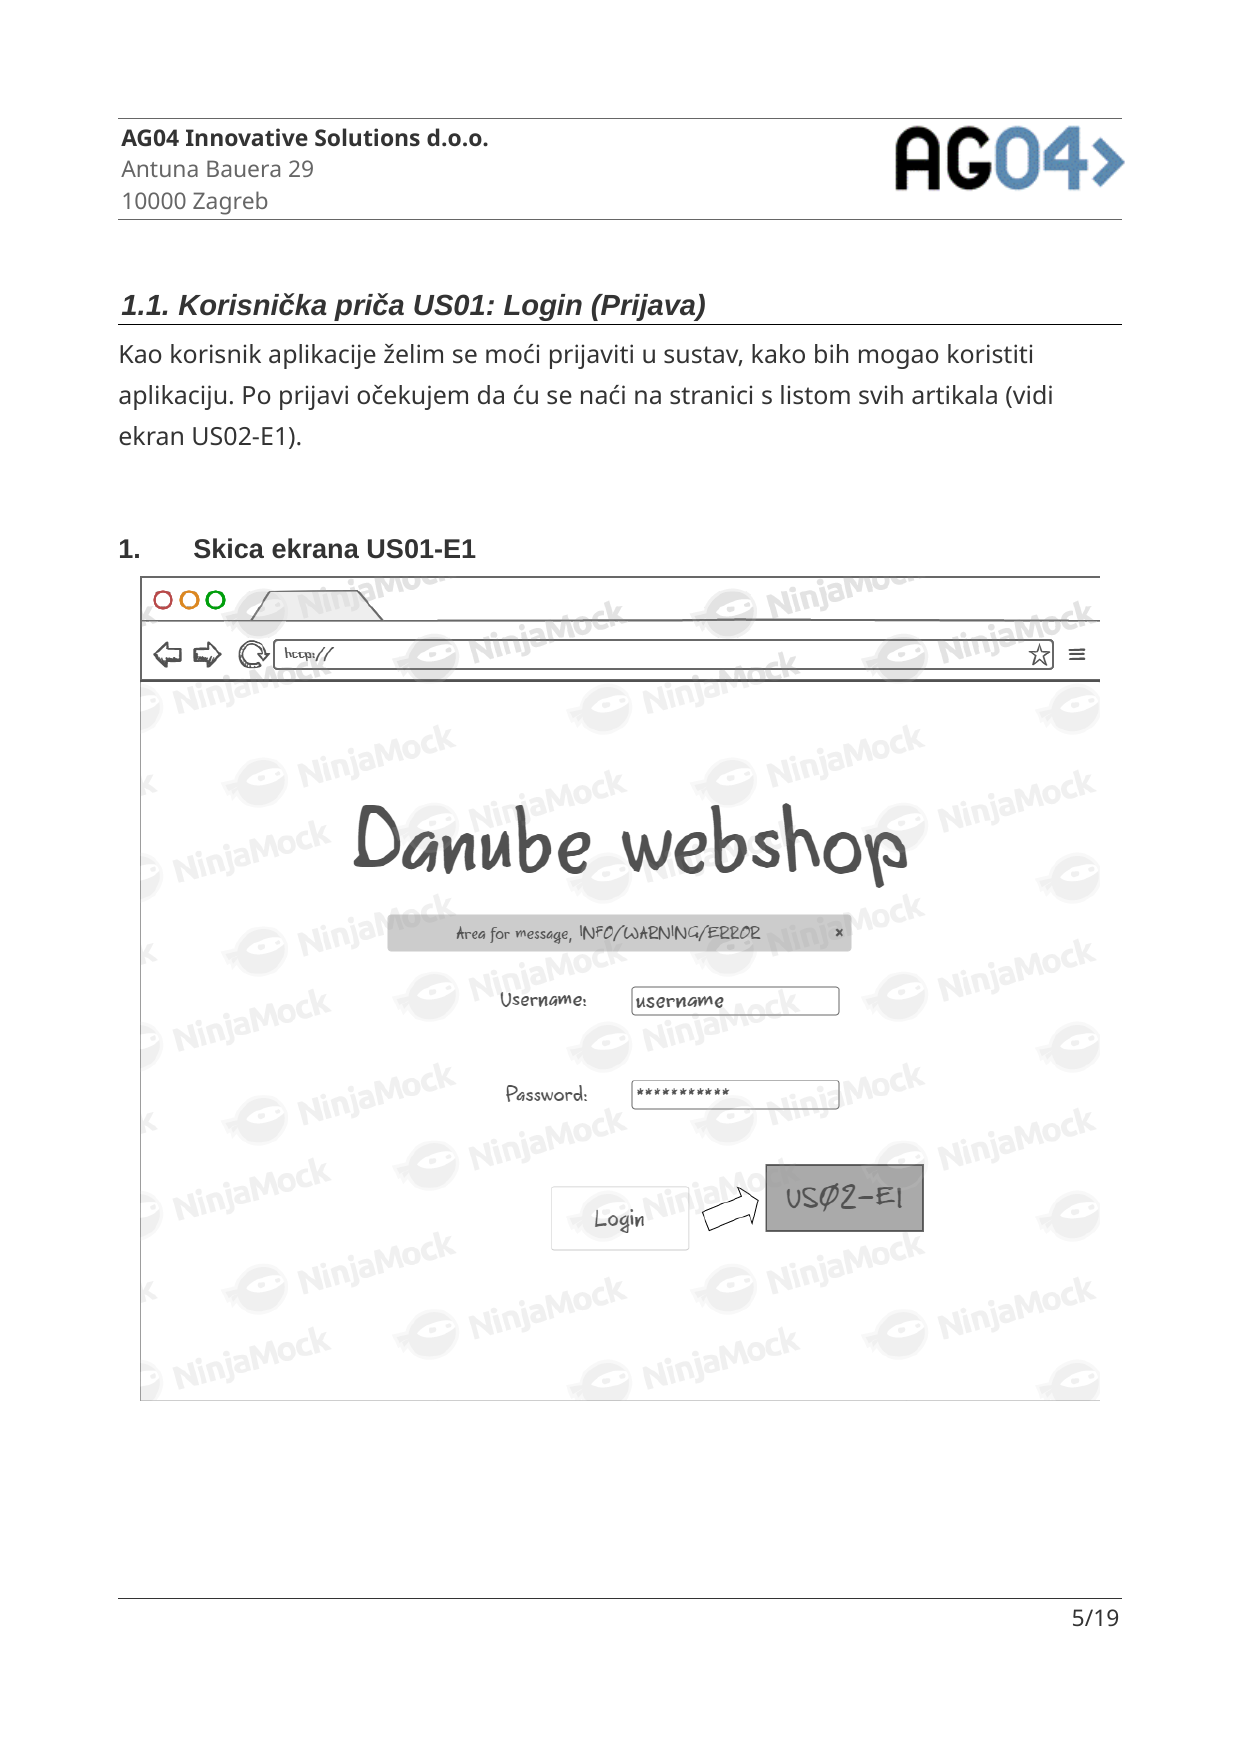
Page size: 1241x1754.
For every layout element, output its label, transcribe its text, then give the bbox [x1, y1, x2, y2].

subtitle Skica ekrana US01-E1 [118, 533, 1122, 564]
picture [140, 576, 1100, 1401]
picture [893, 123, 1128, 196]
text Kao korisnik aplikacije želim se moći prijaviti u sustav, kako bih mogao koristiti aplikaciju. Po prijavi očekujem da ću se naći na stranici s listom svih artikala (vidi ekran US02-E1). [118, 337, 1122, 453]
subtitle Korisnička priča US01: Login (Prijava) [118, 285, 1122, 324]
